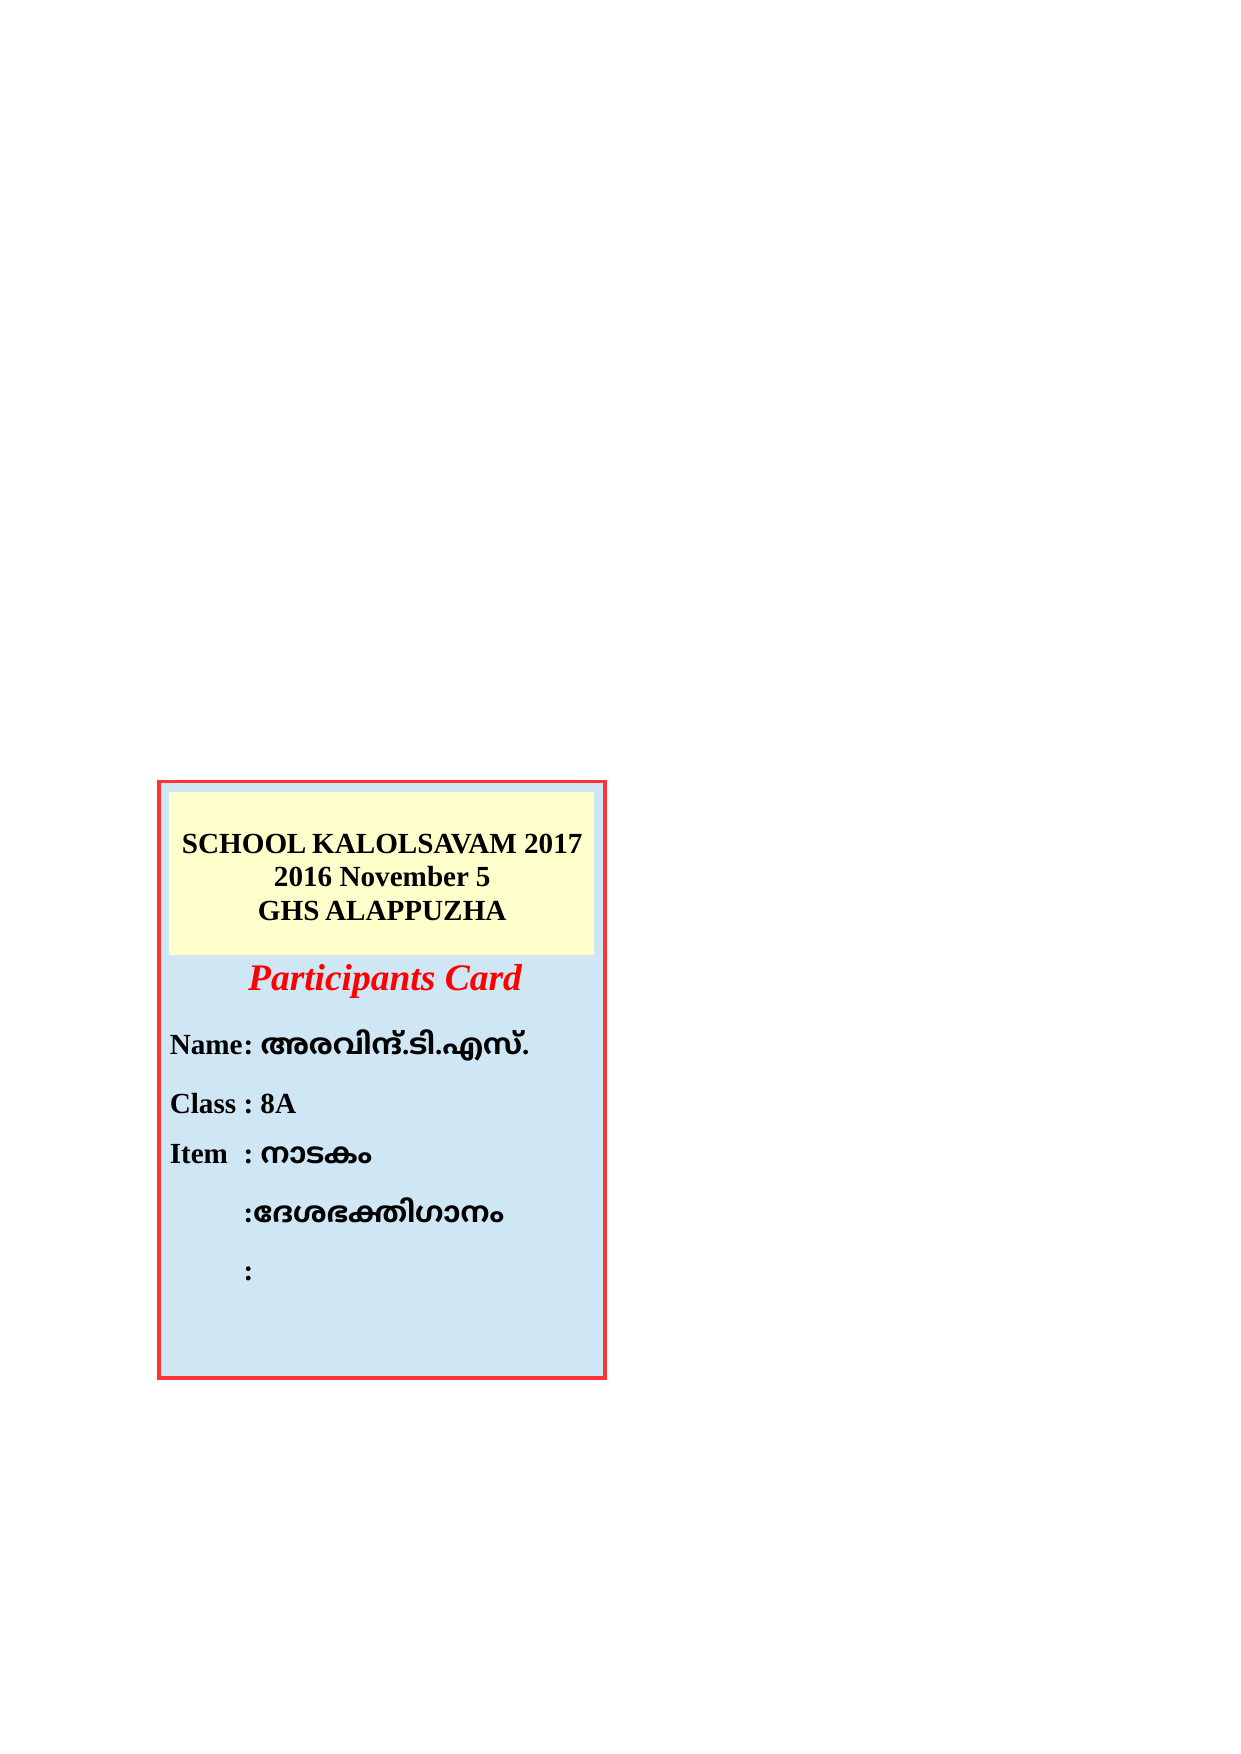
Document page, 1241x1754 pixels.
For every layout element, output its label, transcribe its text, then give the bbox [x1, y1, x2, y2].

text Item : നാടകം [169, 1136, 594, 1175]
text GHS ALAPPUZHA [169, 893, 594, 926]
text Class : 8A [169, 1086, 594, 1119]
text Name : അരവിന്ദ്.ടി.എസ്. [169, 1027, 594, 1066]
text 2016 November 5 [169, 859, 594, 893]
text Participants Card [169, 955, 594, 998]
text :ദേശഭക്തിഗാനം [169, 1195, 594, 1234]
text : [169, 1253, 594, 1287]
text SCHOOL KALOLSAVAM 2017 [169, 826, 594, 859]
